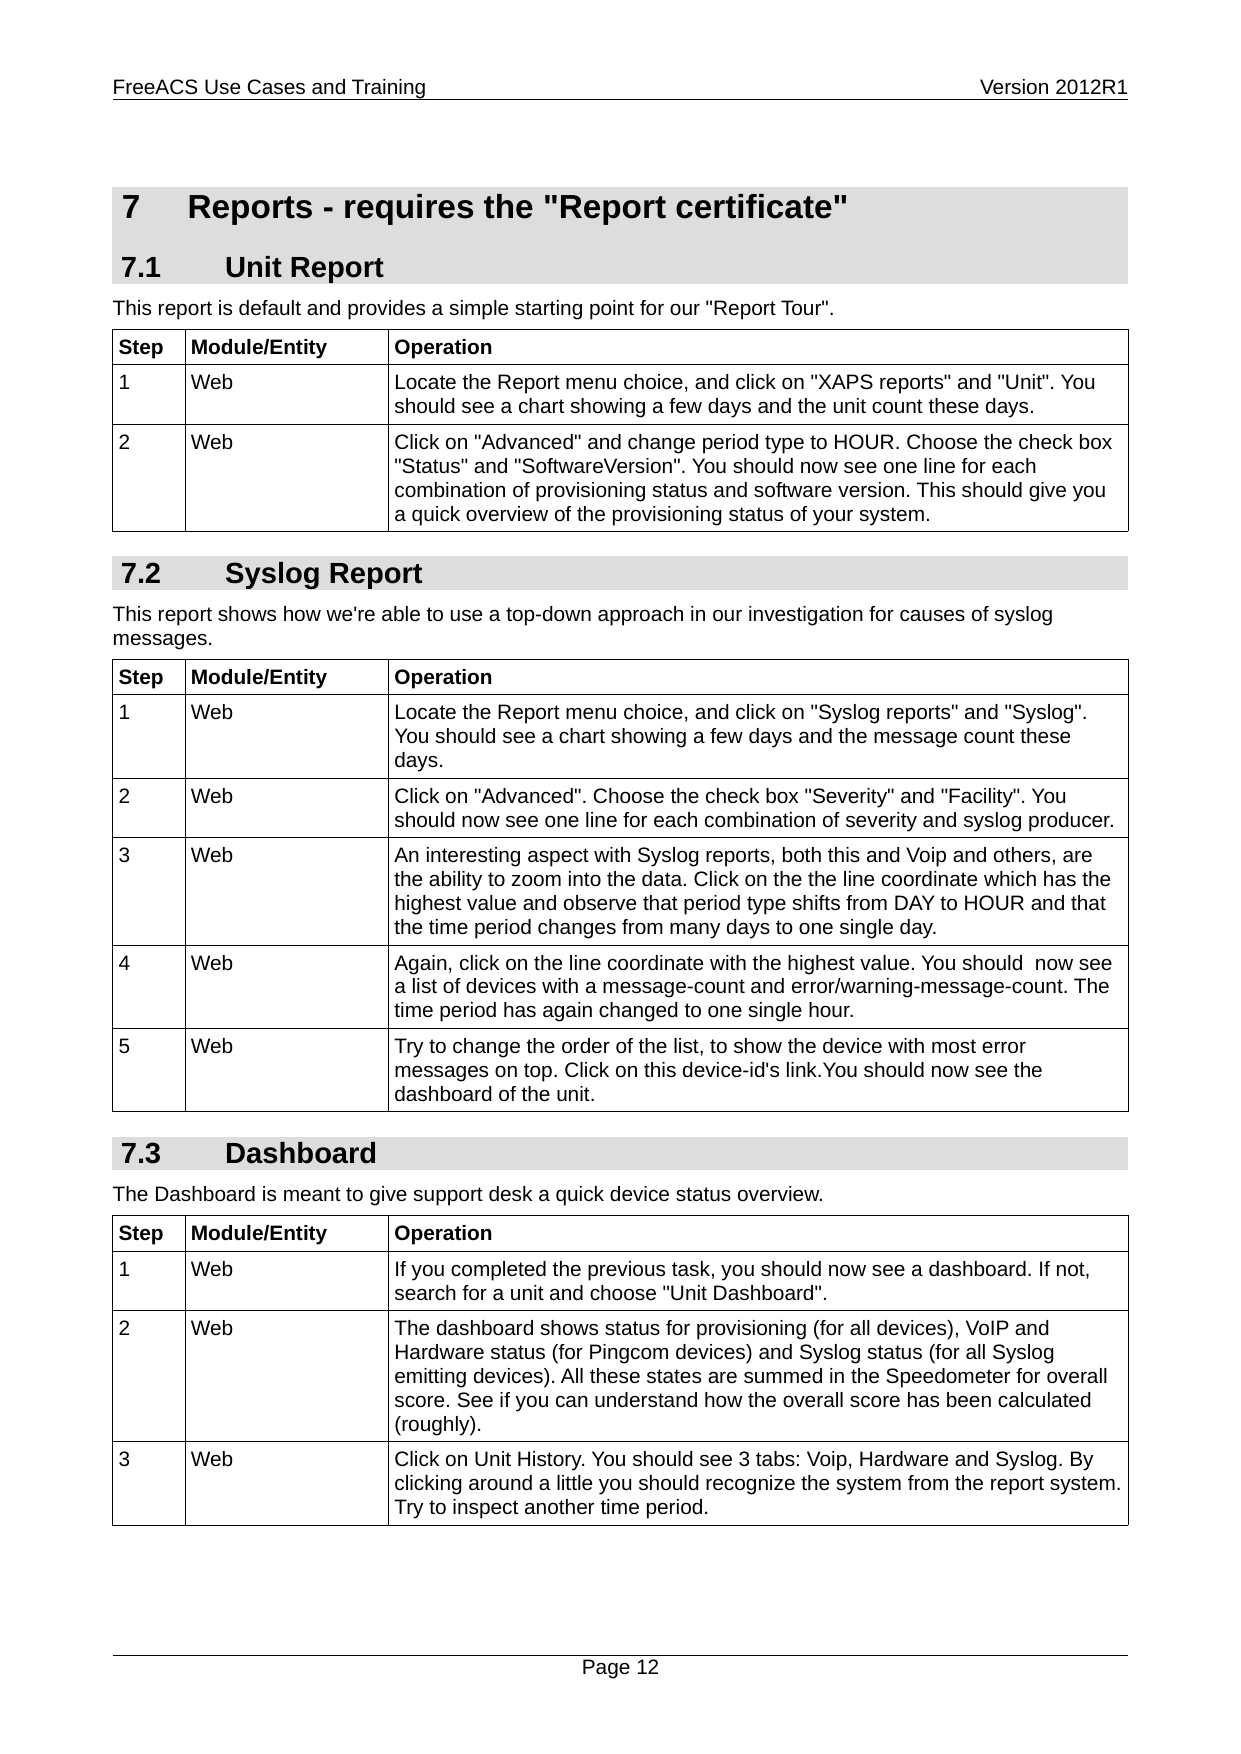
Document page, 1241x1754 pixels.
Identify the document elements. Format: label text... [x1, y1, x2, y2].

text The Dashboard is meant to give support desk a quick device status overview. [112, 1182, 1128, 1206]
table_cell Web [186, 1029, 388, 1111]
table_header Module/Entity [186, 1216, 388, 1251]
table_cell Locate the Report menu choice, and click on "XAPS reports" and "Unit". You should see a chart showing a few days and the unit count these days. [389, 365, 1128, 424]
table_cell Web [186, 946, 388, 1028]
table_header Module/Entity [186, 660, 388, 694]
table_cell 4 [113, 946, 185, 1028]
table_cell An interesting aspect with Syslog reports, both this and Voip and others, are the ability to zoom into the data. Click on the the line coordinate which has the highest value and observe that period type shifts from DAY to HOUR and that the time period changes from many days to one single day. [389, 838, 1128, 944]
table_cell 3 [113, 1442, 185, 1525]
table_cell 2 [113, 425, 185, 531]
table_cell Web [186, 695, 388, 778]
table_cell Web [186, 1252, 388, 1310]
subtitle Syslog Report [112, 556, 1128, 590]
table_cell 2 [113, 779, 185, 837]
table_cell Web [186, 425, 388, 531]
table_cell Web [186, 1442, 388, 1525]
table_cell 1 [113, 695, 185, 778]
text This report shows how we're able to use a top-down approach in our investigation for causes of syslog messages. [112, 602, 1128, 650]
table_cell 3 [113, 838, 185, 944]
table_cell Try to change the order of the list, to show the device with most error messages on top. Click on this device-id's link.You should now see the dashboard of the unit. [389, 1029, 1128, 1111]
table_cell If you completed the previous task, you should now see a dashboard. If not, search for a unit and choose "Unit Dashboard". [389, 1252, 1128, 1310]
subtitle Dashboard [112, 1137, 1128, 1170]
table_cell Again, click on the line coordinate with the highest value. You should now see a list of devices with a message-count and error/warning-message-count. The time period has again changed to one single hour. [389, 946, 1128, 1028]
table_header Step [113, 660, 185, 694]
table_cell Web [186, 365, 388, 424]
table_header Operation [389, 1216, 1128, 1251]
text This report is default and provides a simple starting point for our "Report Tour". [112, 296, 1128, 320]
table_cell Locate the Report menu choice, and click on "Syslog reports" and "Syslog". You should see a chart showing a few days and the message count these days. [389, 695, 1128, 778]
table_cell 5 [113, 1029, 185, 1111]
table_cell 1 [113, 1252, 185, 1310]
table_cell Click on Unit History. You should see 3 tabs: Voip, Hardware and Syslog. By clicking around a little you should recognize the system from the report system. Try to inspect another time period. [389, 1442, 1128, 1525]
table_cell Click on "Advanced". Choose the check box "Severity" and "Facility". You should now see one line for each combination of severity and syslog producer. [389, 779, 1128, 837]
table_header Operation [389, 330, 1128, 364]
table_cell Web [186, 838, 388, 944]
table_cell The dashboard shows status for provisioning (for all devices), VoIP and Hardware status (for Pingcom devices) and Syslog status (for all Syslog emitting devices). All these states are summed in the Speedometer for overall score. See if you can understand how the overall score has been calculated (roughly). [389, 1311, 1128, 1441]
table_cell Web [186, 779, 388, 837]
table_cell 1 [113, 365, 185, 424]
table_cell Click on "Advanced" and change period type to HOUR. Choose the check box "Status" and "SoftwareVersion". You should now see one line for each combination of provisioning status and software version. This should give you a quick overview of the provisioning status of your system. [389, 425, 1128, 531]
table_cell 2 [113, 1311, 185, 1441]
table_cell Web [186, 1311, 388, 1441]
subtitle Unit Report [112, 250, 1128, 284]
table_header Operation [389, 660, 1128, 694]
table_header Module/Entity [186, 330, 388, 364]
subtitle Reports - requires the "Report certificate" [112, 187, 1128, 225]
table_header Step [113, 1216, 185, 1251]
table_header Step [113, 330, 185, 364]
